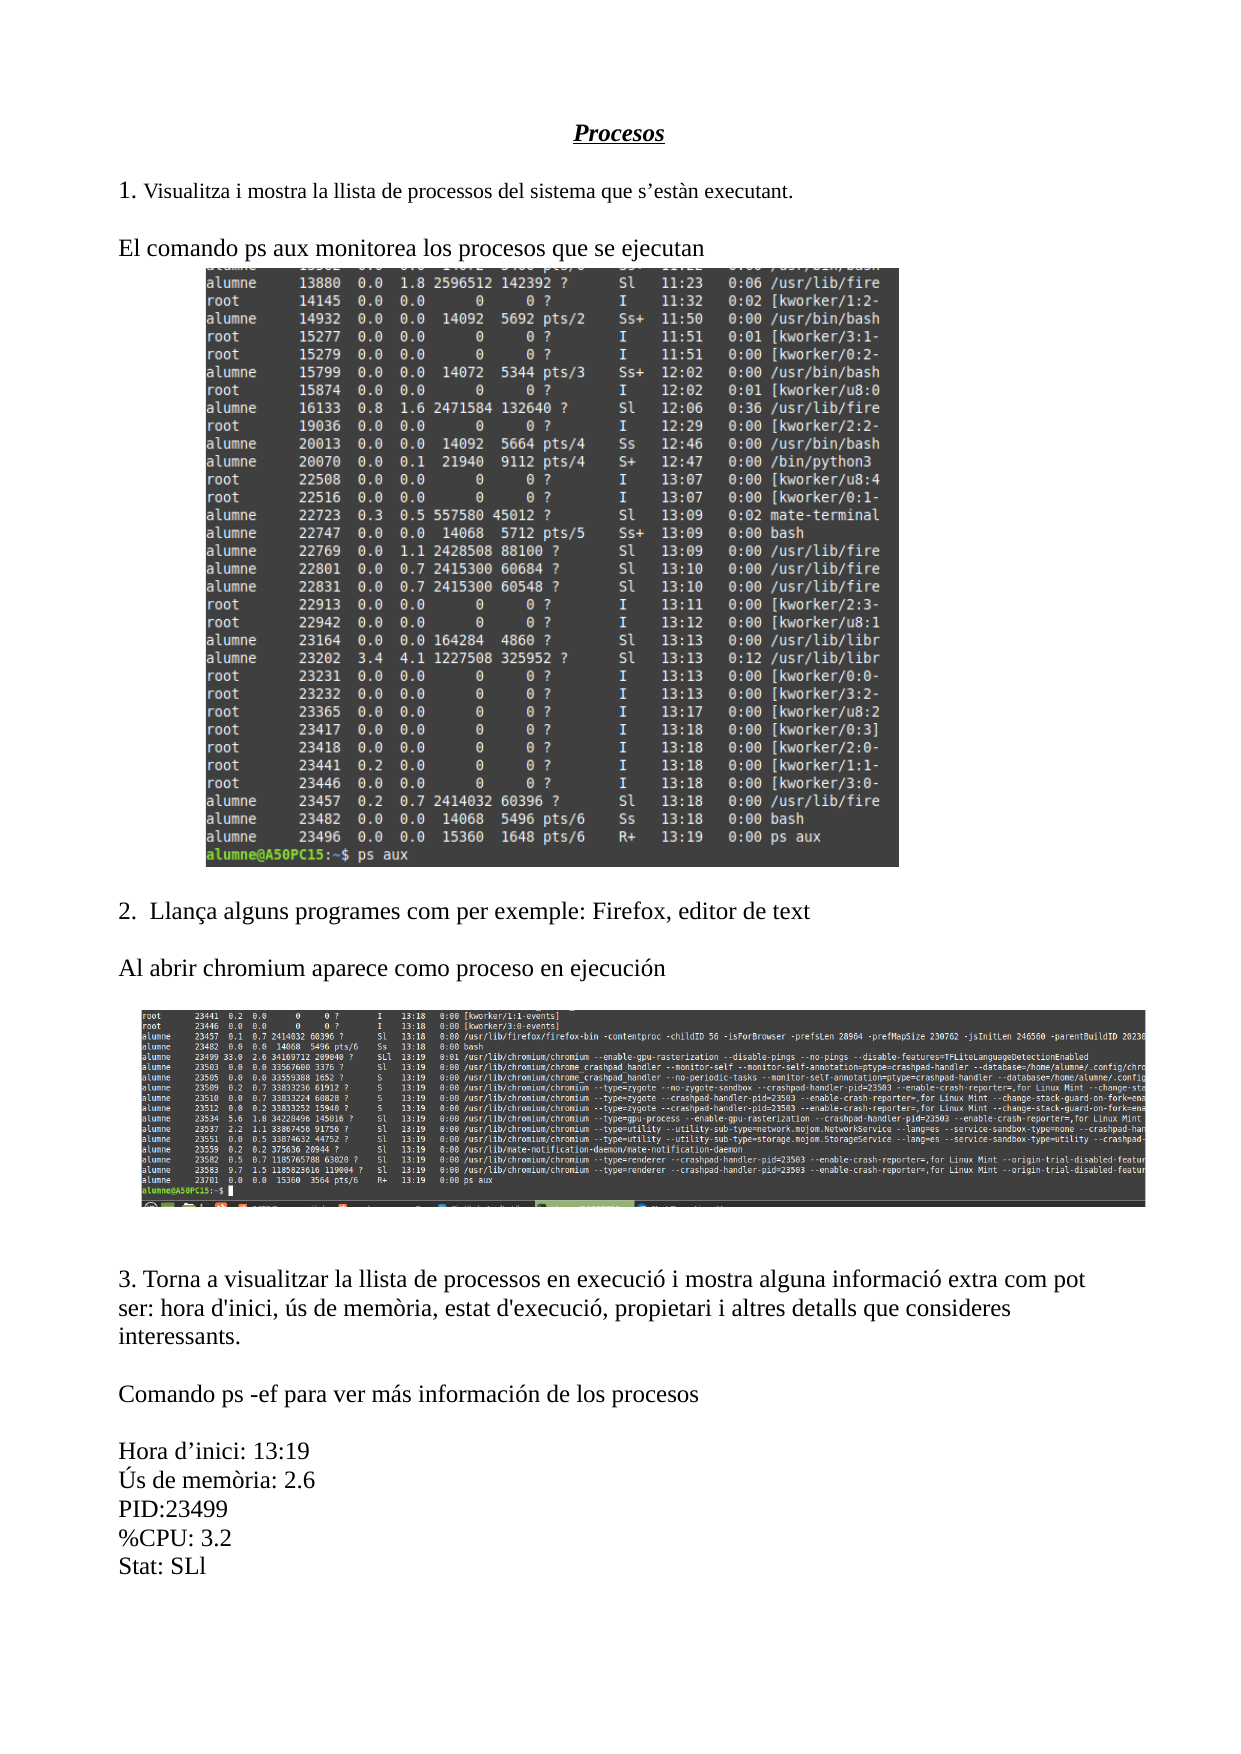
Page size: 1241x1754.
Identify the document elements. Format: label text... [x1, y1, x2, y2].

text Hora d’inici: 13:19 [118, 1436, 1122, 1465]
picture [141, 1010, 1146, 1207]
text Procesos [118, 118, 1122, 147]
picture [205, 268, 899, 867]
text 1. Visualitza i mostra la llista de processos del sistema que s’estàn executant. [118, 176, 1122, 204]
text Stat: SLl [118, 1551, 1122, 1580]
text 3. Torna a visualitzar la llista de processos en execució i mostra alguna informació extra com pot ser: hora d'inici, ús de memòria, estat d'execució, propietari i altres detalls que consideres interessants. [118, 1264, 1122, 1350]
text 2. Llança alguns programes com per exemple: Firefox, editor de text [118, 896, 1122, 924]
text Comando ps -ef para ver más información de los procesos [118, 1379, 1122, 1408]
text PID:23499 [118, 1494, 1122, 1523]
text %CPU: 3.2 [118, 1523, 1122, 1551]
text Al abrir chromium aparece como proceso en ejecución [118, 953, 1122, 982]
text Ús de memòria: 2.6 [118, 1465, 1122, 1494]
text El comando ps aux monitorea los procesos que se ejecutan [118, 233, 1122, 262]
